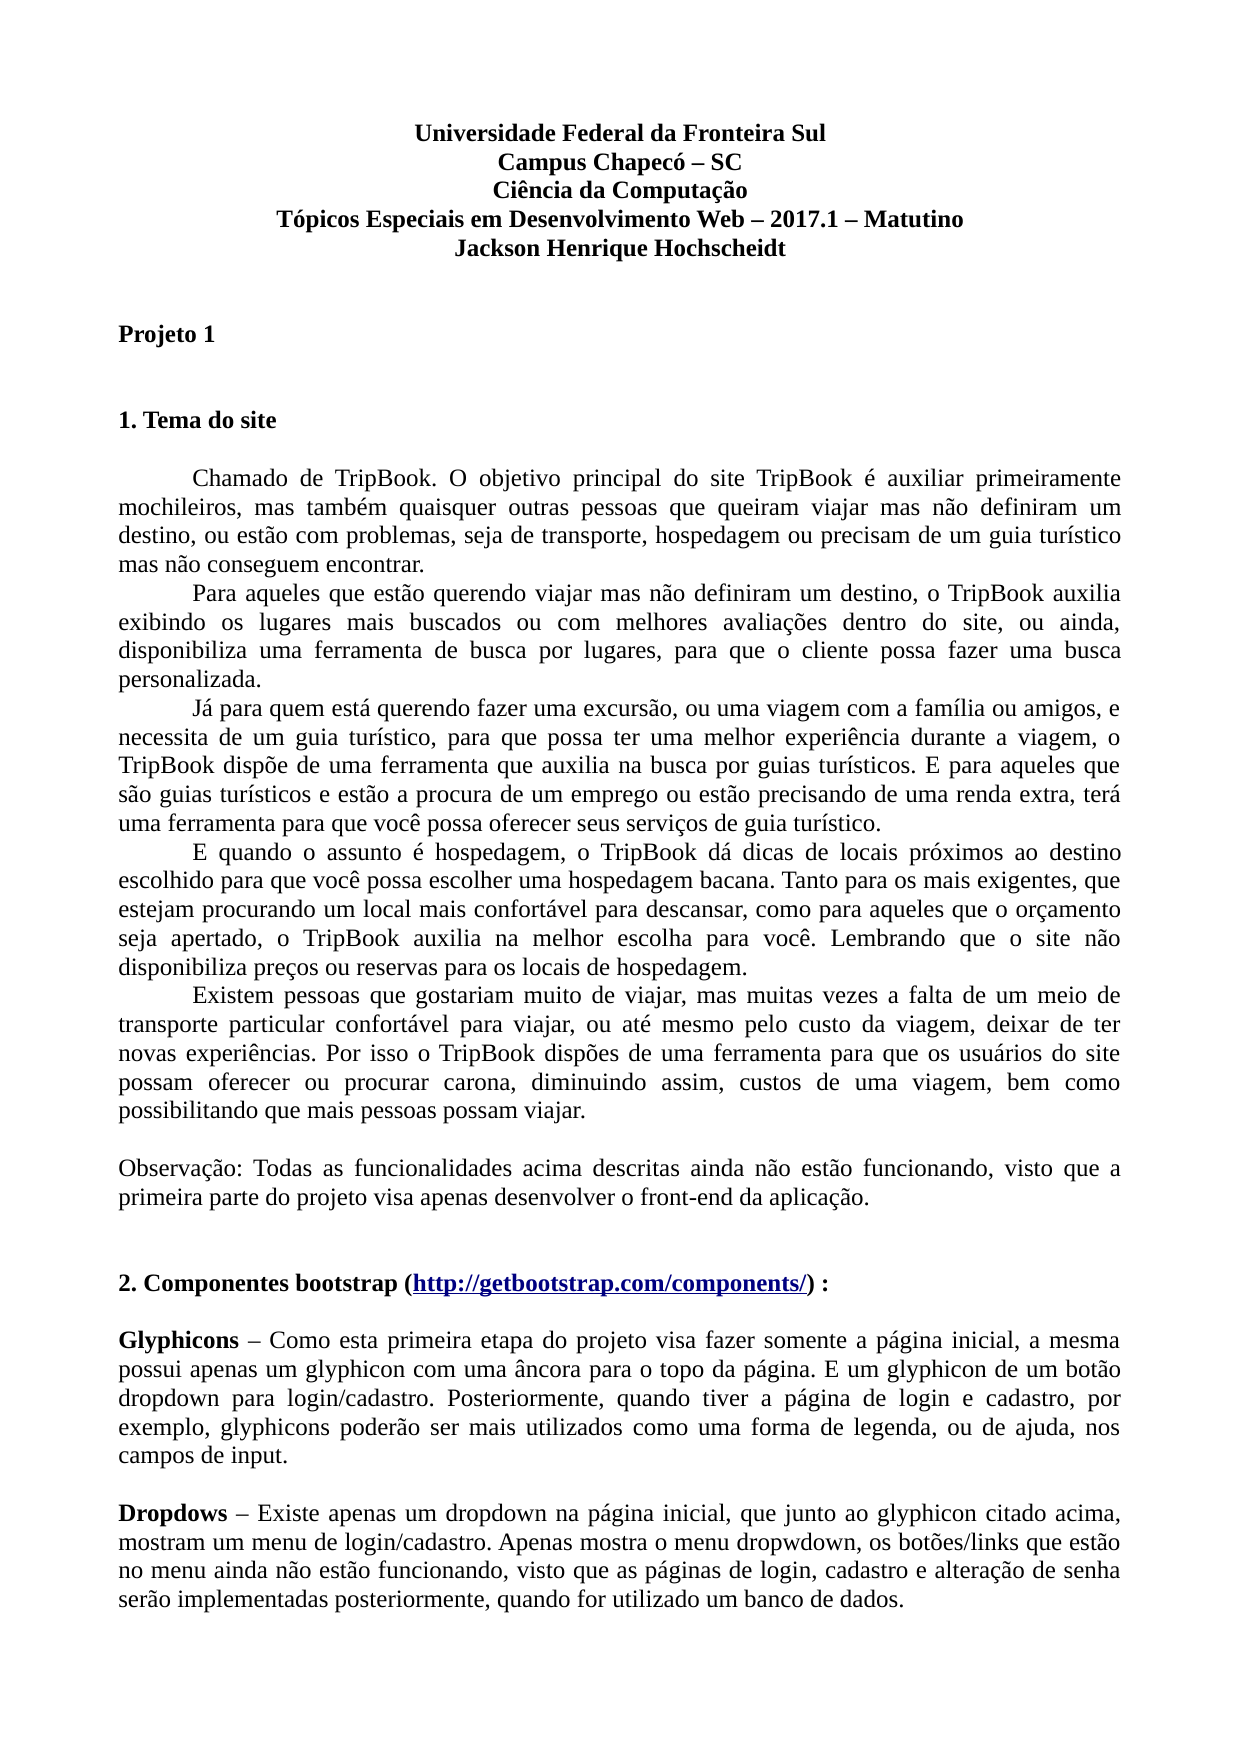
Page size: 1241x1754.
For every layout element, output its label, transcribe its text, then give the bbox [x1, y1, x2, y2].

text Já para quem está querendo fazer uma excursão, ou uma viagem com a família ou amigos, e necessita de um guia turístico, para que possa ter uma melhor experiência durante a viagem, o TripBook dispõe de uma ferramenta que auxilia na busca por guias turísticos. E para aqueles que são guias turísticos e estão a procura de um emprego ou estão precisando de uma renda extra, terá uma ferramenta para que você possa oferecer seus serviços de guia turístico. [118, 693, 1122, 837]
text Glyphicons – Como esta primeira etapa do projeto visa fazer somente a página inicial, a mesma possui apenas um glyphicon com uma âncora para o topo da página. E um glyphicon de um botão dropdown para login/cadastro. Posteriormente, quando tiver a página de login e cadastro, por exemplo, glyphicons poderão ser mais utilizados como uma forma de legenda, ou de ajuda, nos campos de input. [118, 1326, 1122, 1469]
text Ciência da Computação [118, 176, 1122, 204]
text Existem pessoas que gostariam muito de viajar, mas muitas vezes a falta de um meio de transporte particular confortável para viajar, ou até mesmo pelo custo da viagem, deixar de ter novas experiências. Por isso o TripBook dispões de uma ferramenta para que os usuários do site possam oferecer ou procurar carona, diminuindo assim, custos de uma viagem, bem como possibilitando que mais pessoas possam viajar. [118, 981, 1122, 1124]
text Tópicos Especiais em Desenvolvimento Web – 2017.1 – Matutino [118, 204, 1122, 233]
text Campus Chapecó – SC [118, 147, 1122, 176]
text Jackson Henrique Hochscheidt [118, 233, 1122, 262]
text Universidade Federal da Fronteira Sul [118, 118, 1122, 147]
text 1. Tema do site [118, 406, 1122, 434]
text Dropdows – Existe apenas um dropdown na página inicial, que junto ao glyphicon citado acima, mostram um menu de login/cadastro. Apenas mostra o menu dropwdown, os botões/links que estão no menu ainda não estão funcionando, visto que as páginas de login, cadastro e alteração de senha serão implementadas posteriormente, quando for utilizado um banco de dados. [118, 1498, 1122, 1613]
text E quando o assunto é hospedagem, o TripBook dá dicas de locais próximos ao destino escolhido para que você possa escolher uma hospedagem bacana. Tanto para os mais exigentes, que estejam procurando um local mais confortável para descansar, como para aqueles que o orçamento seja apertado, o TripBook auxilia na melhor escolha para você. Lembrando que o site não disponibiliza preços ou reservas para os locais de hospedagem. [118, 837, 1122, 981]
text Para aqueles que estão querendo viajar mas não definiram um destino, o TripBook auxilia exibindo os lugares mais buscados ou com melhores avaliações dentro do site, ou ainda, disponibiliza uma ferramenta de busca por lugares, para que o cliente possa fazer uma busca personalizada. [118, 578, 1122, 693]
text 2. Componentes bootstrap (http://getbootstrap.com/components/) : [118, 1268, 1122, 1297]
text Projeto 1 [118, 319, 1122, 348]
text Chamado de TripBook. O objetivo principal do site TripBook é auxiliar primeiramente mochileiros, mas também quaisquer outras pessoas que queiram viajar mas não definiram um destino, ou estão com problemas, seja de transporte, hospedagem ou precisam de um guia turístico mas não conseguem encontrar. [118, 463, 1122, 578]
text Observação: Todas as funcionalidades acima descritas ainda não estão funcionando, visto que a primeira parte do projeto visa apenas desenvolver o front-end da aplicação. [118, 1153, 1122, 1211]
